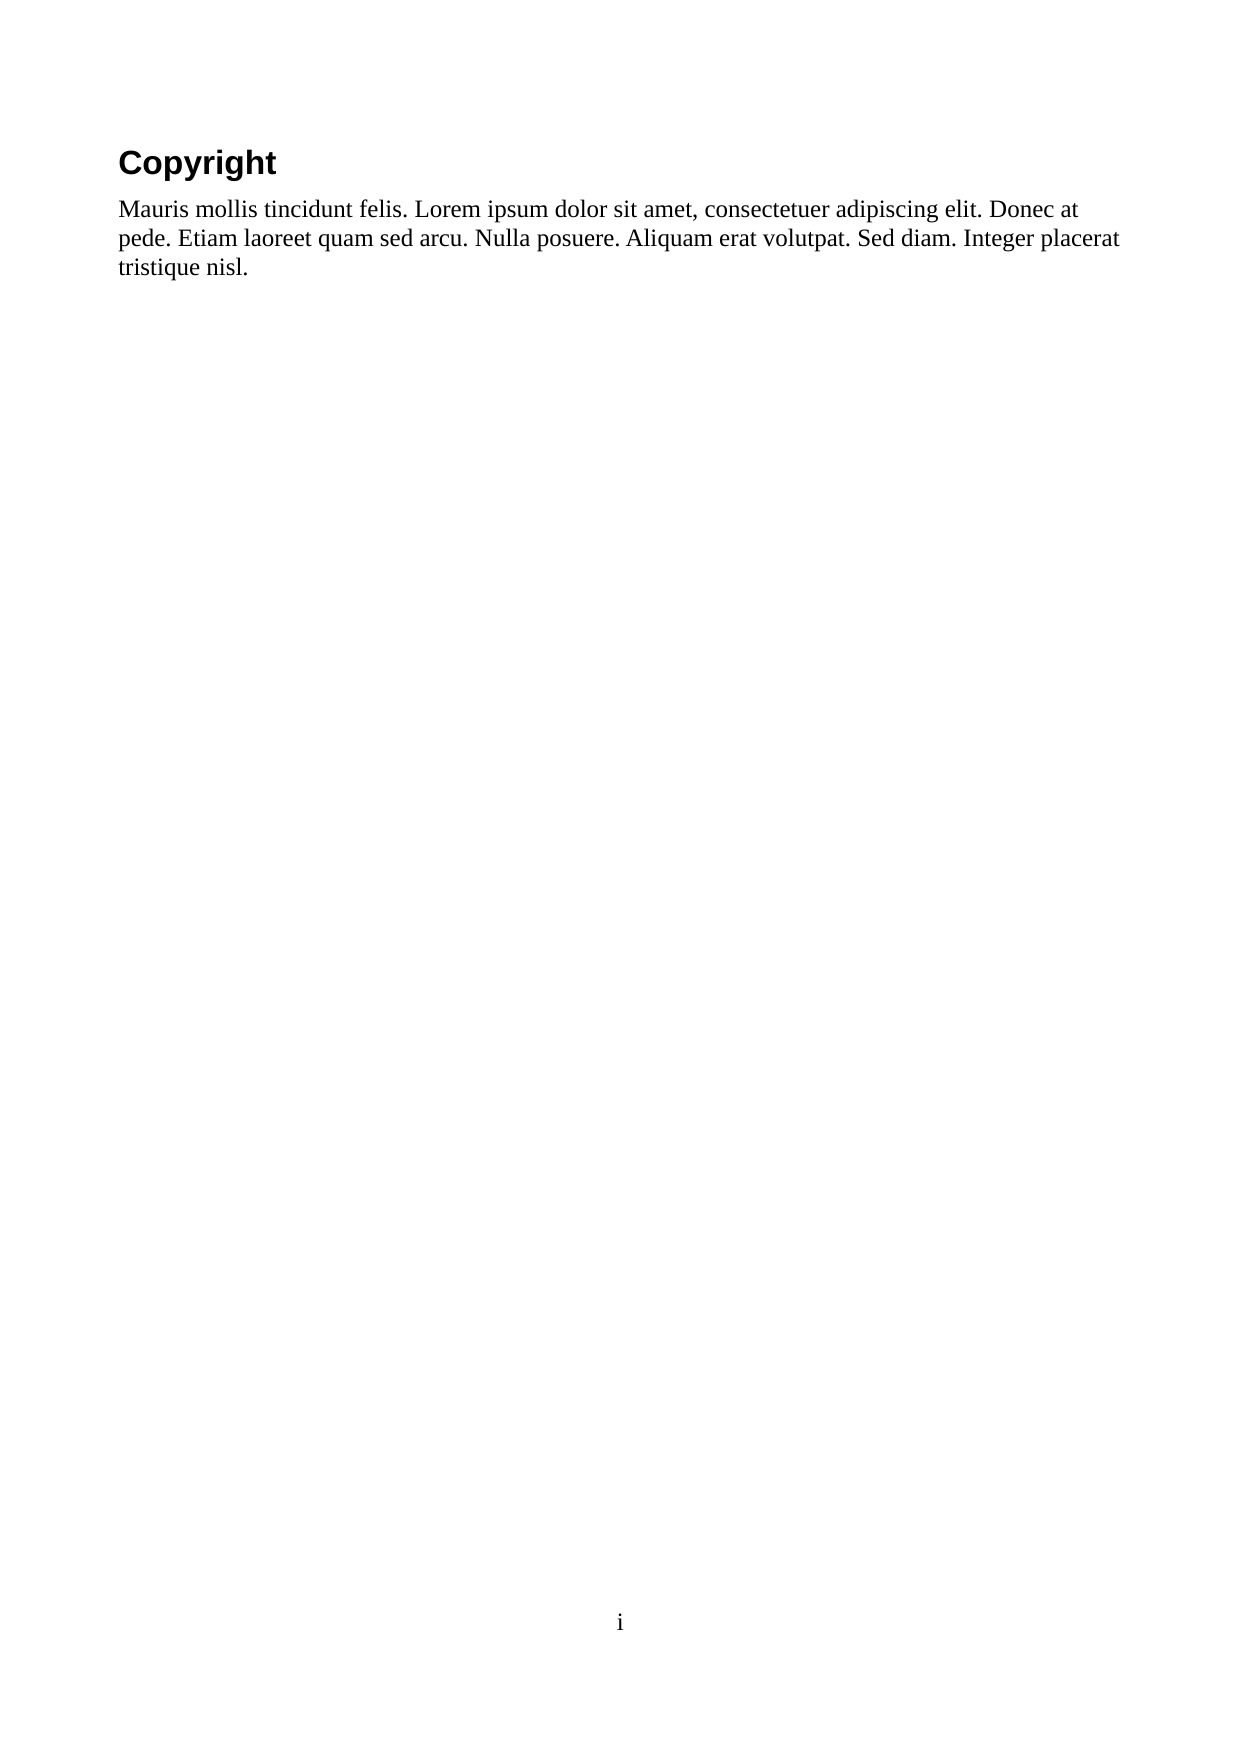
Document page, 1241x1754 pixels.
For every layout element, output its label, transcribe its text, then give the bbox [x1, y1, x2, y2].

text Mauris mollis tincidunt felis. Lorem ipsum dolor sit amet, consectetuer adipiscing elit. Donec at pede. Etiam laoreet quam sed arcu. Nulla posuere. Aliquam erat volutpat. Sed diam. Integer placerat tristique nisl. [118, 194, 1122, 281]
subtitle Copyright [118, 143, 1122, 182]
